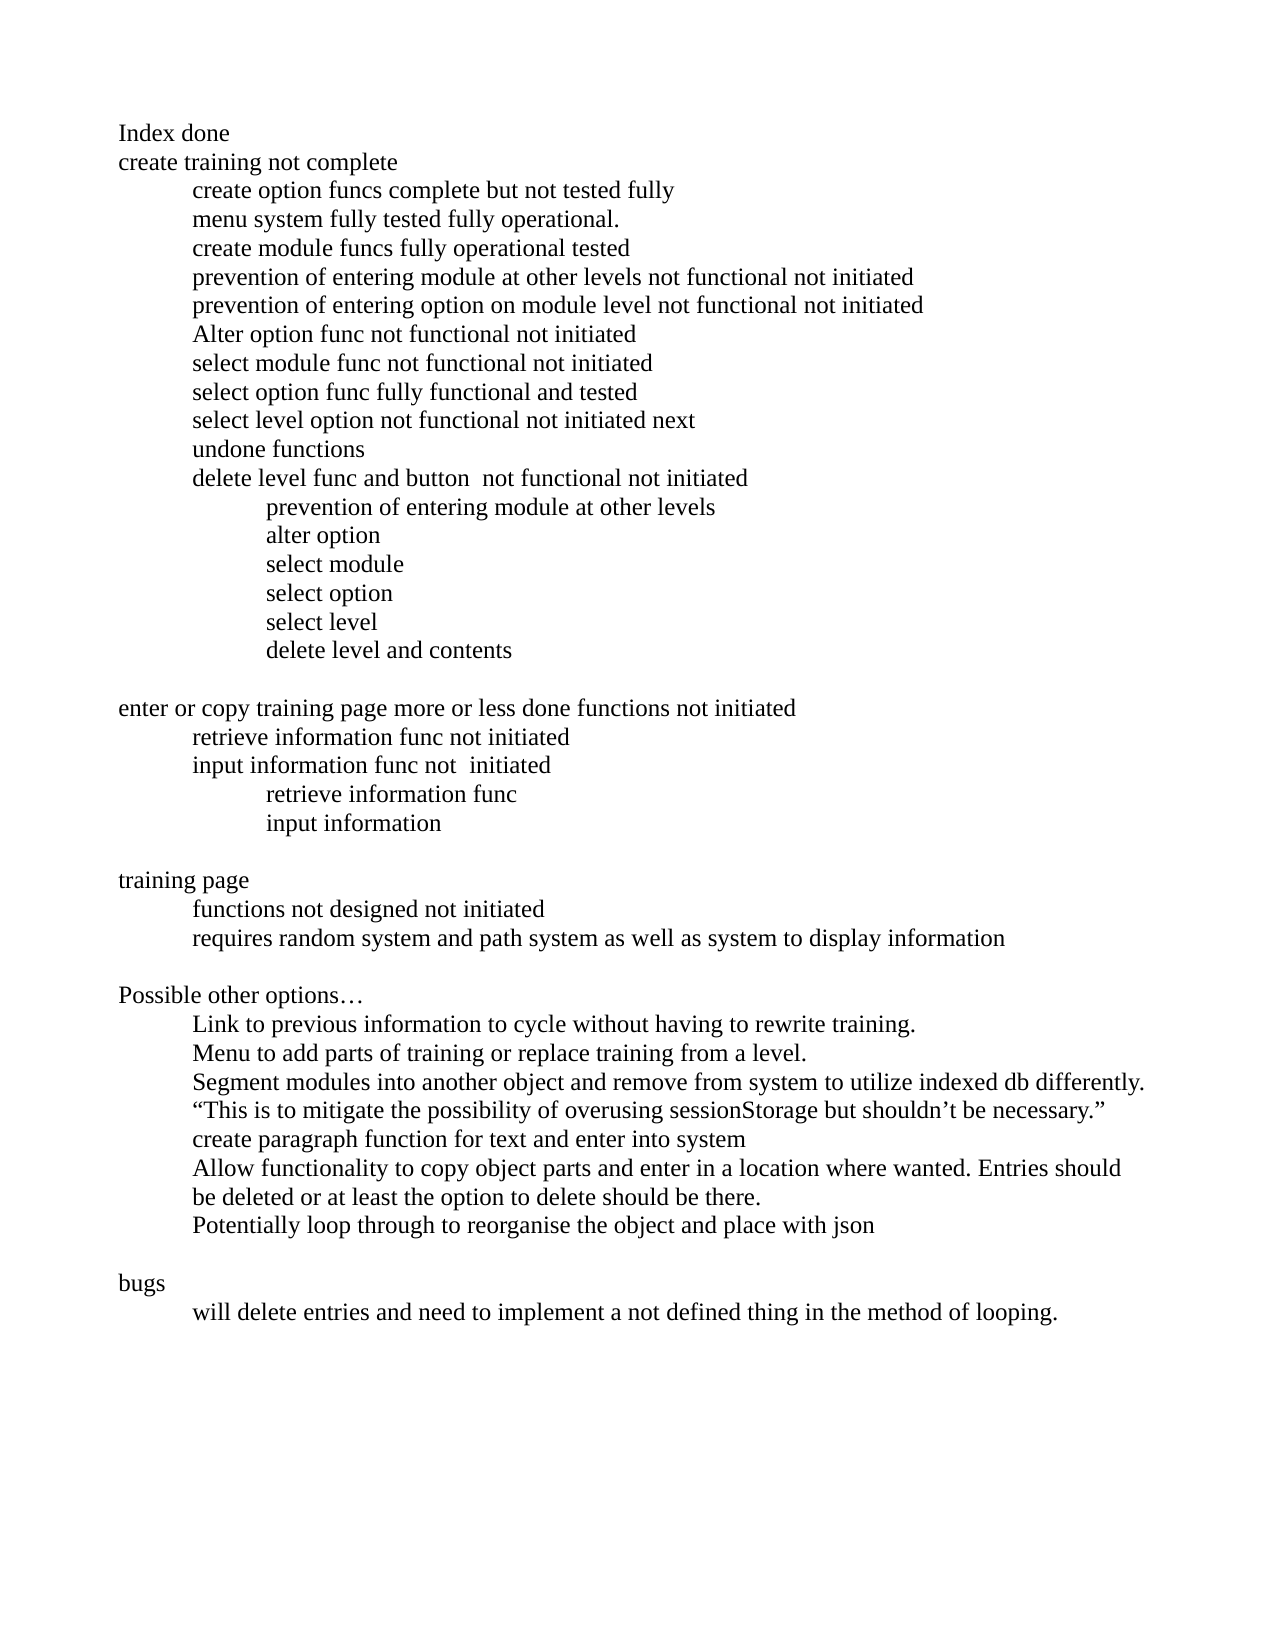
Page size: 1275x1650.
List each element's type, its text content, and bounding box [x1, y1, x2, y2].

text select module func not functional not initiated [118, 348, 1157, 377]
text alter option [118, 521, 1157, 549]
text input information func not initiated [118, 751, 1157, 779]
text prevention of entering module at other levels [118, 492, 1157, 521]
text Potentially loop through to reorganise the object and place with json [118, 1211, 1157, 1239]
text create training not complete [118, 147, 1157, 176]
text delete level and contents [118, 636, 1157, 664]
text select level option not functional not initiated next [118, 406, 1157, 434]
text training page [118, 866, 1157, 894]
text create module funcs fully operational tested [118, 233, 1157, 262]
text select option func fully functional and tested [118, 377, 1157, 406]
text requires random system and path system as well as system to display information [118, 923, 1157, 952]
text Segment modules into another object and remove from system to utilize indexed db differently. “This is to mitigate the possibility of overusing sessionStorage but shouldn’t be necessary.” [118, 1067, 1157, 1124]
text Menu to add parts of training or replace training from a level. [118, 1038, 1157, 1067]
text Index done [118, 118, 1157, 147]
text menu system fully tested fully operational. [118, 204, 1157, 233]
text create paragraph function for text and enter into system [118, 1124, 1157, 1153]
text bugs [118, 1268, 1157, 1297]
text select option [118, 578, 1157, 607]
text will delete entries and need to implement a not defined thing in the method of looping. [118, 1297, 1157, 1326]
text select module [118, 549, 1157, 578]
text delete level func and button not functional not initiated [118, 463, 1157, 492]
text Link to previous information to cycle without having to rewrite training. [118, 1009, 1157, 1038]
text create option funcs complete but not tested fully [118, 176, 1157, 204]
text functions not designed not initiated [118, 894, 1157, 923]
text prevention of entering module at other levels not functional not initiated [118, 262, 1157, 291]
text Possible other options… [118, 981, 1157, 1009]
text retrieve information func [118, 779, 1157, 808]
text input information [118, 808, 1157, 837]
text Allow functionality to copy object parts and enter in a location where wanted. Entries should be deleted or at least the option to delete should be there. [118, 1153, 1157, 1211]
text undone functions [118, 434, 1157, 463]
text retrieve information func not initiated [118, 722, 1157, 751]
text enter or copy training page more or less done functions not initiated [118, 693, 1157, 722]
text prevention of entering option on module level not functional not initiated [118, 291, 1157, 319]
text Alter option func not functional not initiated [118, 319, 1157, 348]
text select level [118, 607, 1157, 636]
